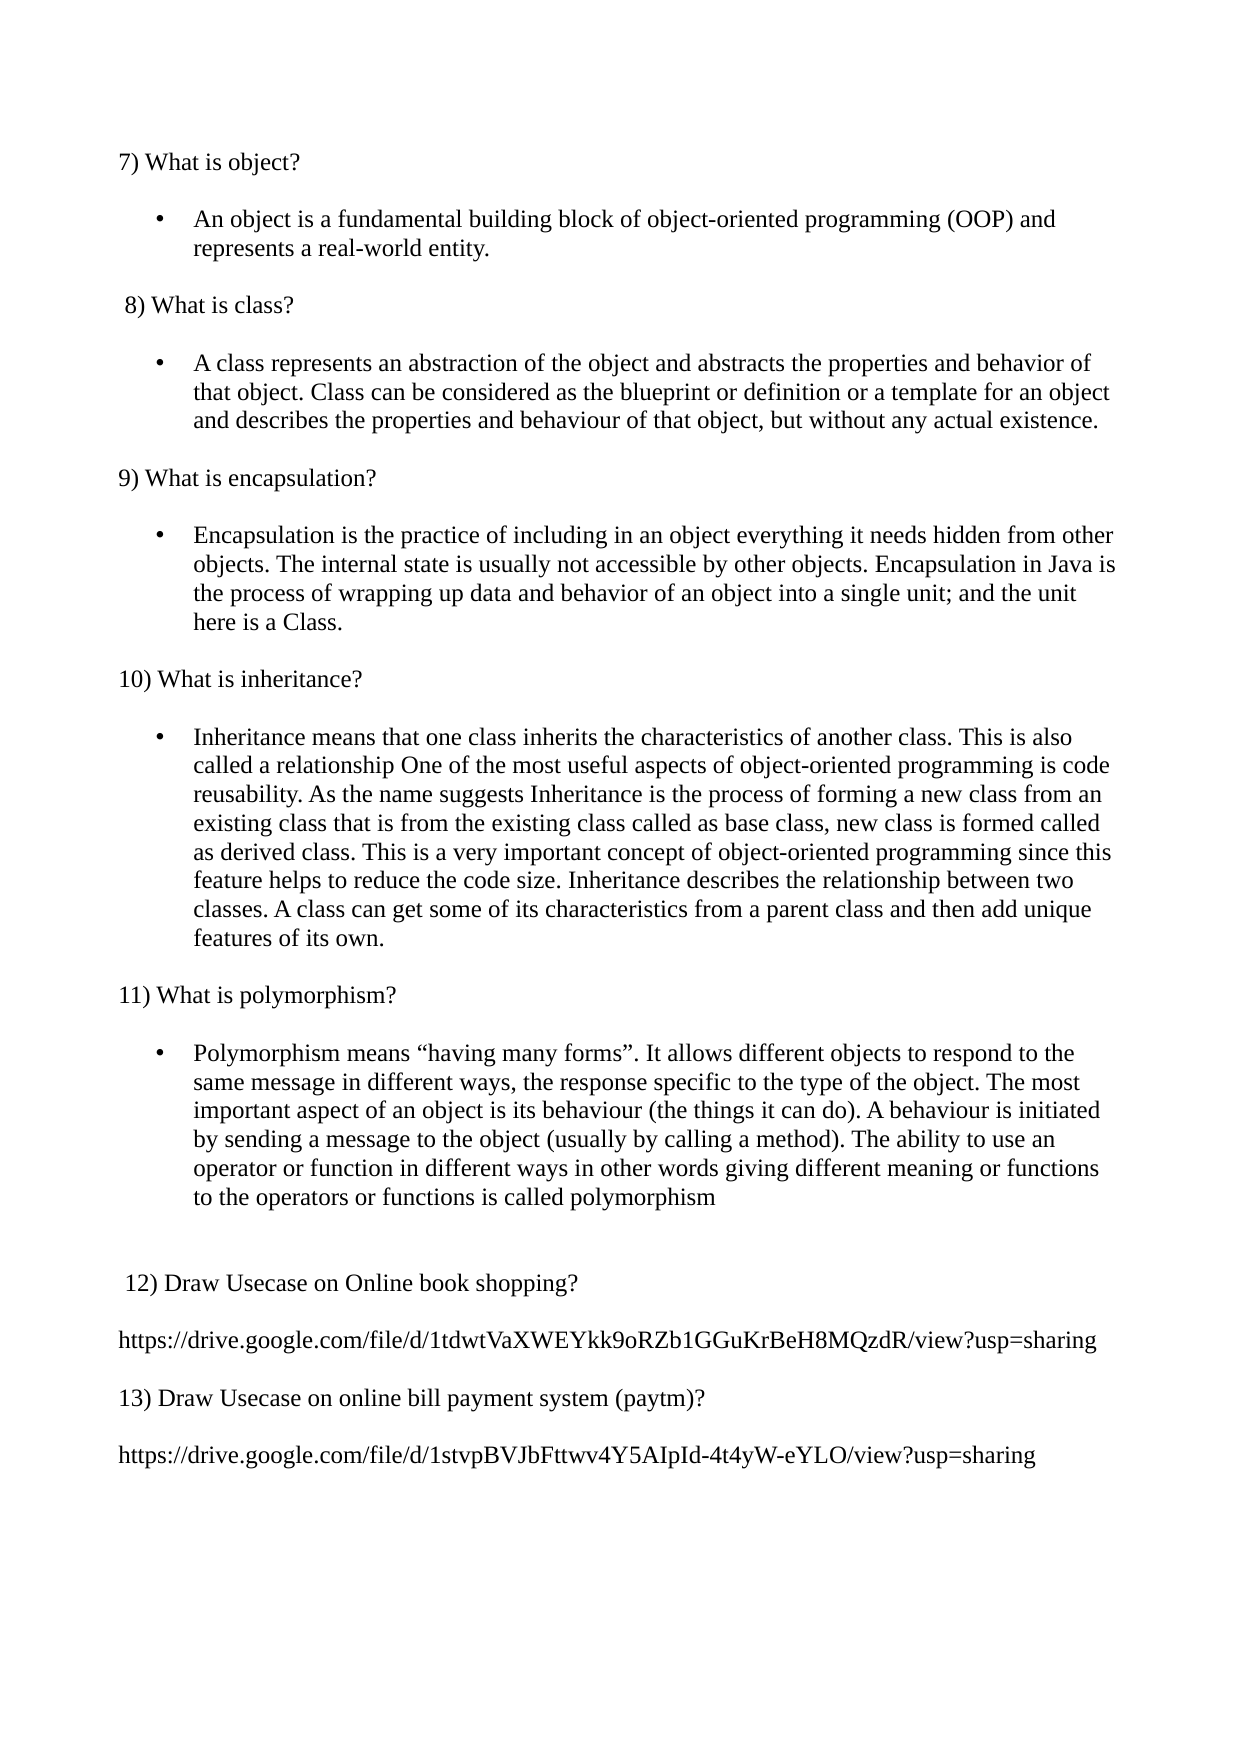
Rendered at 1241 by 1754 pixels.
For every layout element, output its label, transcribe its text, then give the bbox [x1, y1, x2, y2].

text 13) Draw Usecase on online bill payment system (paytm)? [118, 1383, 1122, 1412]
text 7) What is object? [118, 147, 1122, 176]
list Encapsulation is the practice of including in an object everything it needs hidden from other objects. The internal state is usually not accessible by other objects. Encapsulation in Java is the process of wrapping up data and behavior of an object into a single unit; and the unit here is a Class. [156, 521, 1122, 636]
text 12) Draw Usecase on Online book shopping? [118, 1268, 1122, 1297]
text 10) What is inheritance? [118, 664, 1122, 693]
list A class represents an abstraction of the object and abstracts the properties and behavior of that object. Class can be considered as the blueprint or definition or a template for an object and describes the properties and behaviour of that object, but without any actual existence. [156, 348, 1122, 434]
list Polymorphism means “having many forms”. It allows different objects to respond to the same message in different ways, the response specific to the type of the object. The most important aspect of an object is its behaviour (the things it can do). A behaviour is initiated by sending a message to the object (usually by calling a method). The ability to use an operator or function in different ways in other words giving different meaning or functions to the operators or functions is called polymorphism [156, 1038, 1122, 1211]
text 11) What is polymorphism? [118, 981, 1122, 1009]
text https://drive.google.com/file/d/1stvpBVJbFttwv4Y5AIpId-4t4yW-eYLO/view?usp=sharing [118, 1441, 1122, 1469]
text 8) What is class? [118, 291, 1122, 319]
text 9) What is encapsulation? [118, 463, 1122, 492]
list An object is a fundamental building block of object-oriented programming (OOP) and represents a real-world entity. [156, 204, 1122, 262]
list Inheritance means that one class inherits the characteristics of another class. This is also called a relationship One of the most useful aspects of object-oriented programming is code reusability. As the name suggests Inheritance is the process of forming a new class from an existing class that is from the existing class called as base class, new class is formed called as derived class. This is a very important concept of object-oriented programming since this feature helps to reduce the code size. Inheritance describes the relationship between two classes. A class can get some of its characteristics from a parent class and then add unique features of its own. [156, 722, 1122, 952]
text https://drive.google.com/file/d/1tdwtVaXWEYkk9oRZb1GGuKrBeH8MQzdR/view?usp=sharing [118, 1326, 1122, 1354]
